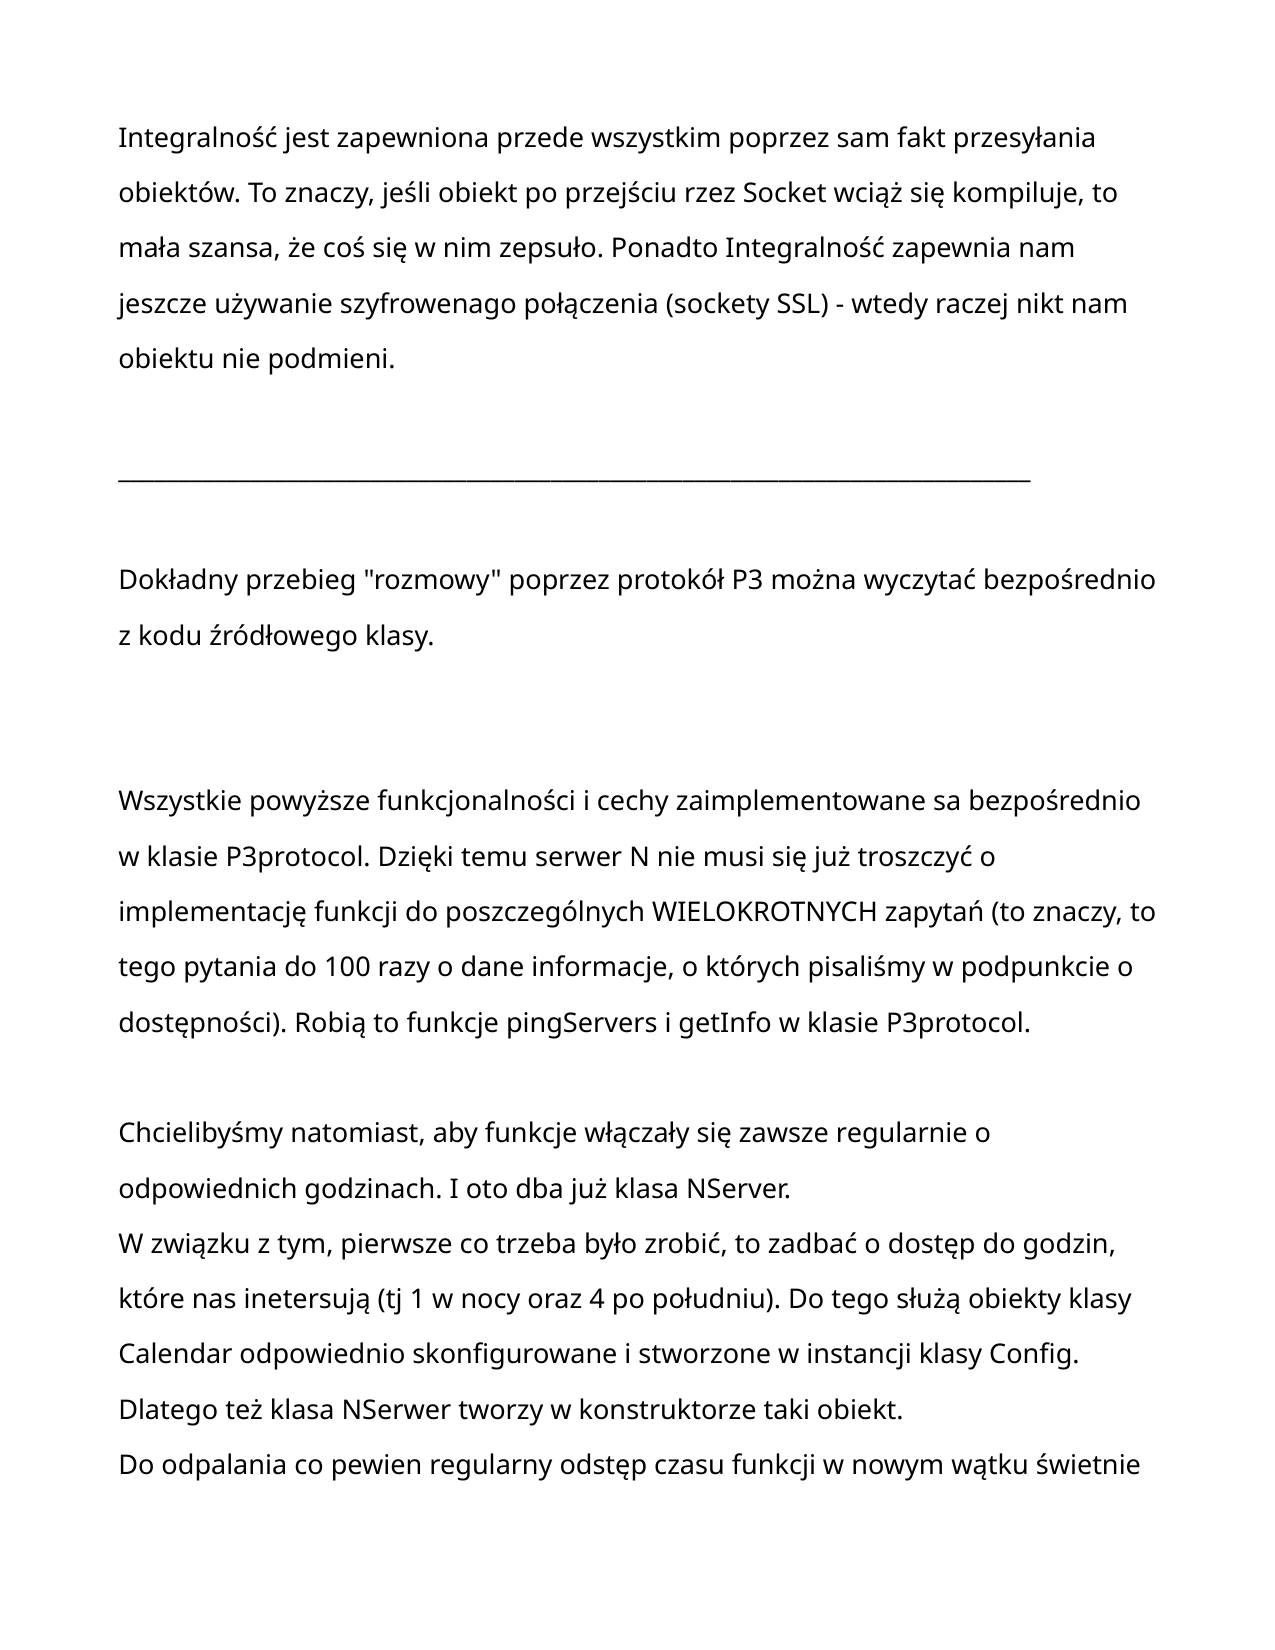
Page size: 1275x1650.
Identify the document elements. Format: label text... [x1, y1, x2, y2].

text Integralność jest zapewniona przede wszystkim poprzez sam fakt przesyłania obiektów. To znaczy, jeśli obiekt po przejściu rzez Socket wciąż się kompiluje, to mała szansa, że coś się w nim zepsuło. Ponadto Integralność zapewnia nam jeszcze używanie szyfrowenago połączenia (sockety SSL) - wtedy raczej nikt nam obiektu nie podmieni. [118, 118, 1157, 376]
text Do odpalania co pewien regularny odstęp czasu funkcji w nowym wątku świetnie [118, 1446, 1157, 1482]
text Chcielibyśmy natomiast, aby funkcje włączały się zawsze regularnie o odpowiednich godzinach. I oto dba już klasa NServer. [118, 1114, 1157, 1206]
text Wszystkie powyższe funkcjonalności i cechy zaimplementowane sa bezpośrednio w klasie P3protocol. Dzięki temu serwer N nie musi się już troszczyć o implementację funkcji do poszczególnych WIELOKROTNYCH zapytań (to znaczy, to tego pytania do 100 razy o dane informacje, o których pisaliśmy w podpunkcie o dostępności). Robią to funkcje pingServers i getInfo w klasie P3protocol. [118, 782, 1157, 1040]
text Dokładny przebieg "rozmowy" poprzez protokół P3 można wyczytać bezpośrednio z kodu źródłowego klasy. [118, 561, 1157, 653]
text ____________________________________________________________________________ [118, 450, 1157, 487]
text W związku z tym, pierwsze co trzeba było zrobić, to zadbać o dostęp do godzin, które nas inetersują (tj 1 w nocy oraz 4 po południu). Do tego służą obiekty klasy Calendar odpowiednio skonfigurowane i stworzone w instancji klasy Config. Dlatego też klasa NSerwer tworzy w konstruktorze taki obiekt. [118, 1224, 1157, 1427]
